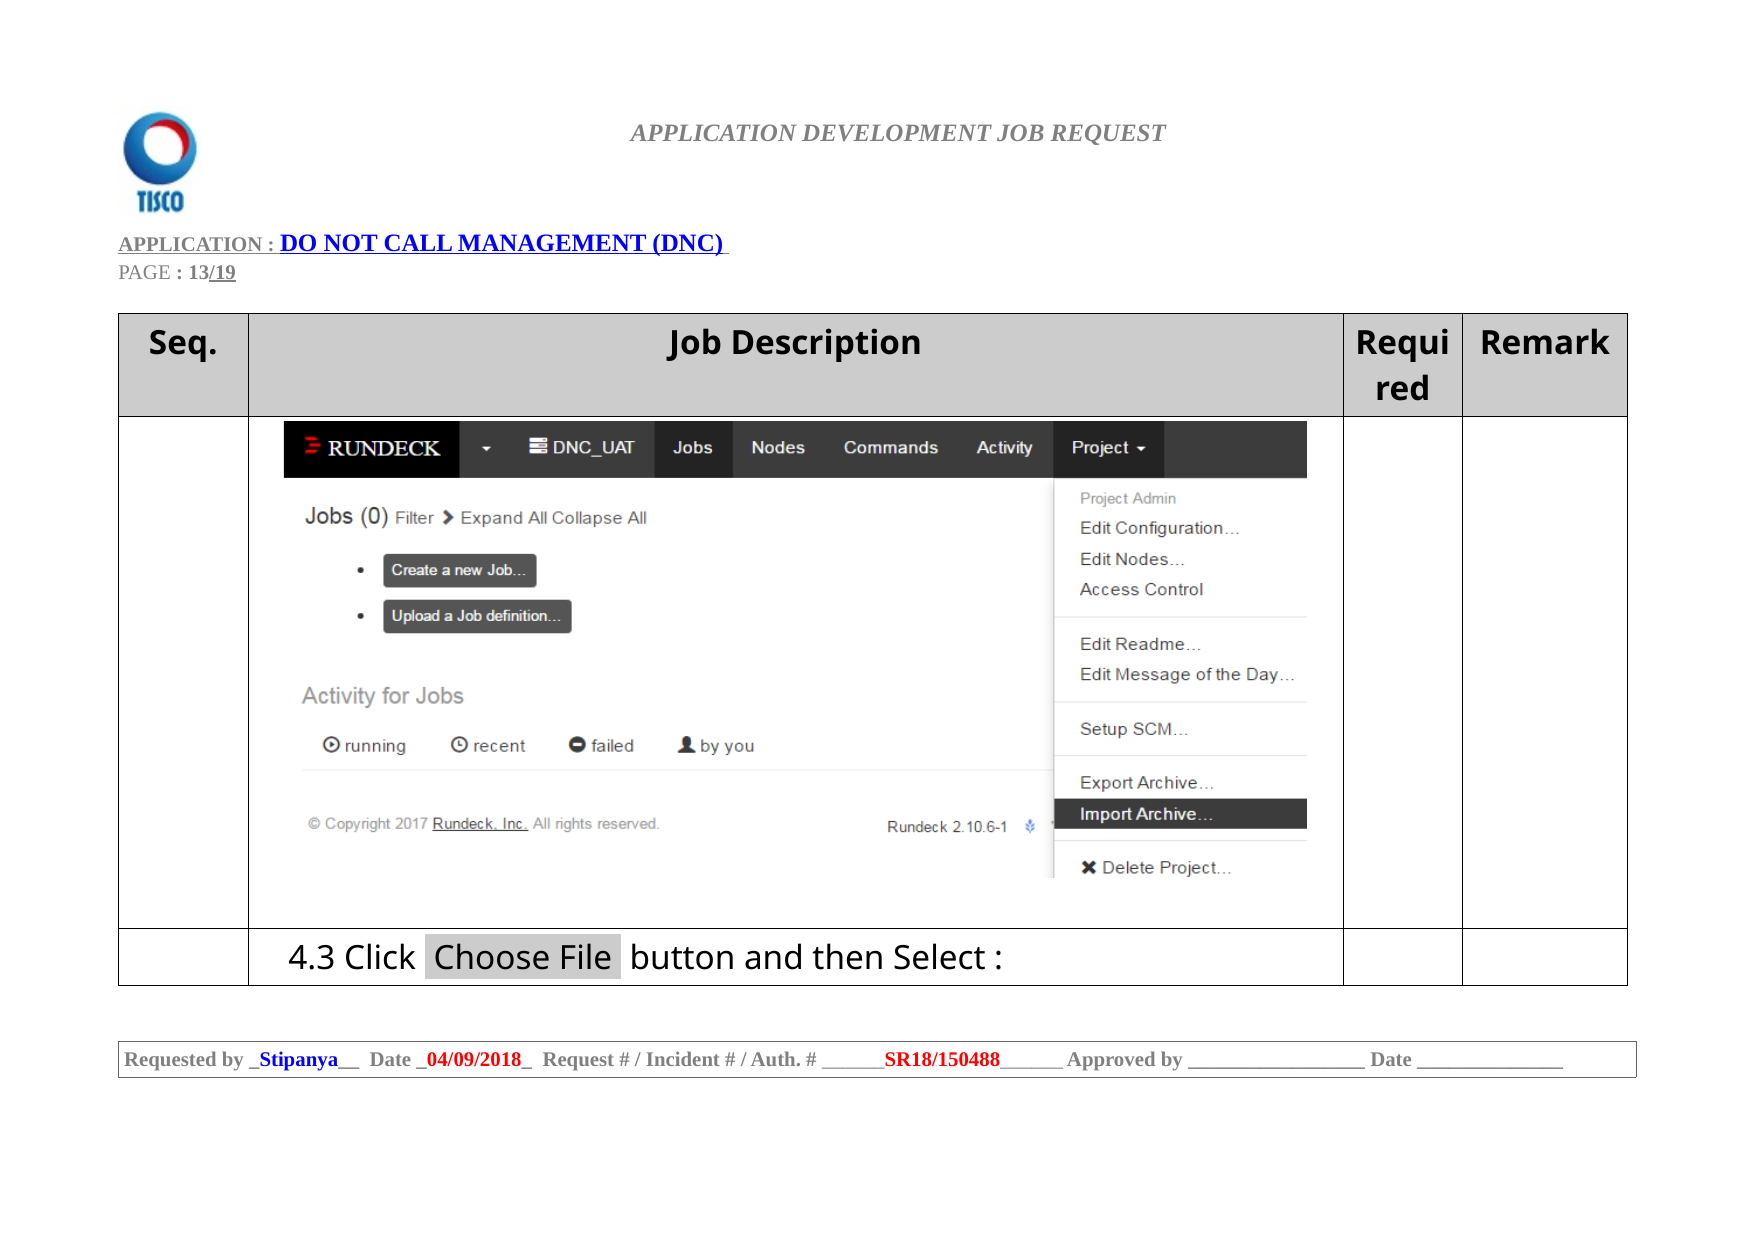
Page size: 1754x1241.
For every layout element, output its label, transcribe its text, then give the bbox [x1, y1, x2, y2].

table_header Remark [1463, 314, 1627, 416]
picture [283, 421, 1307, 878]
table_cell [119, 929, 248, 985]
table_header Required [1344, 314, 1462, 416]
table_cell [1344, 929, 1462, 985]
table_cell [1463, 929, 1627, 985]
table_cell 4.3 Click Choose File button and then Select : [249, 929, 1343, 985]
table_cell [1463, 417, 1627, 928]
table_header Seq. [119, 314, 248, 416]
table_cell [1344, 417, 1462, 928]
table_cell [119, 417, 248, 928]
table_header Job Description [249, 314, 1343, 416]
table_cell [249, 417, 1343, 928]
picture [116, 106, 203, 216]
